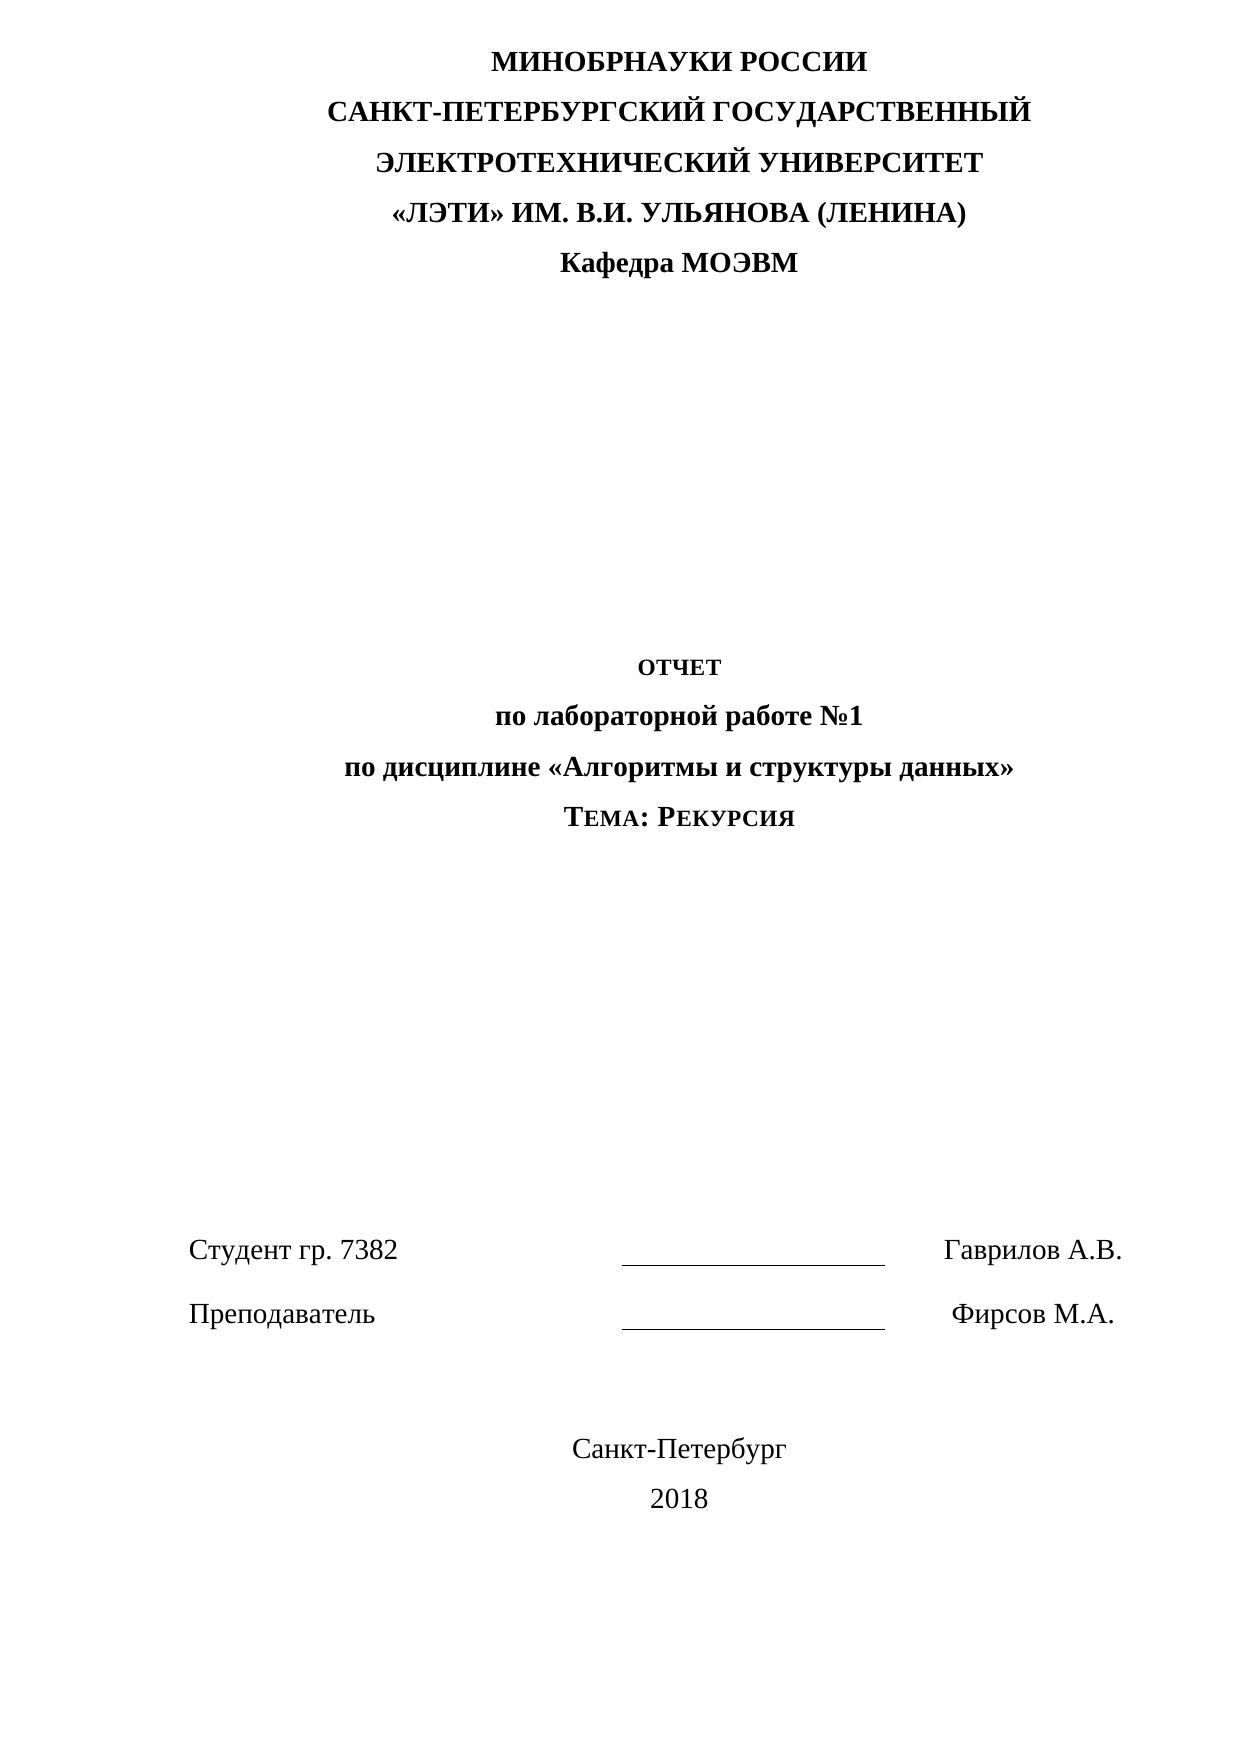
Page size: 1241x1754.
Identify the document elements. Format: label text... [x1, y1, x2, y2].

text по лабораторной работе №1 [177, 698, 1181, 732]
text по дисциплине «Алгоритмы и структуры данных» [177, 749, 1181, 782]
table_header [622, 1201, 885, 1265]
text Тема: Рекурсия [177, 799, 1181, 832]
table_cell Преподаватель [177, 1265, 622, 1329]
text электротехнический университет [177, 145, 1181, 178]
text МИНОБРНАУКИ РОССИИ [177, 44, 1181, 78]
text Кафедра МОЭВМ [177, 246, 1181, 279]
table_cell Фирсов М.А. [885, 1265, 1181, 1329]
text «ЛЭТИ» им. В.И. Ульянова (Ленина) [177, 195, 1181, 229]
text Санкт-Петербург [177, 1431, 1181, 1464]
text Санкт-Петербургский государственный [177, 94, 1181, 128]
table_header Гаврилов А.В. [885, 1201, 1181, 1265]
text 2018 [177, 1481, 1181, 1515]
text отчет [177, 648, 1181, 682]
table_cell [622, 1266, 885, 1329]
table_header Студент гр. 7382 [177, 1201, 622, 1265]
